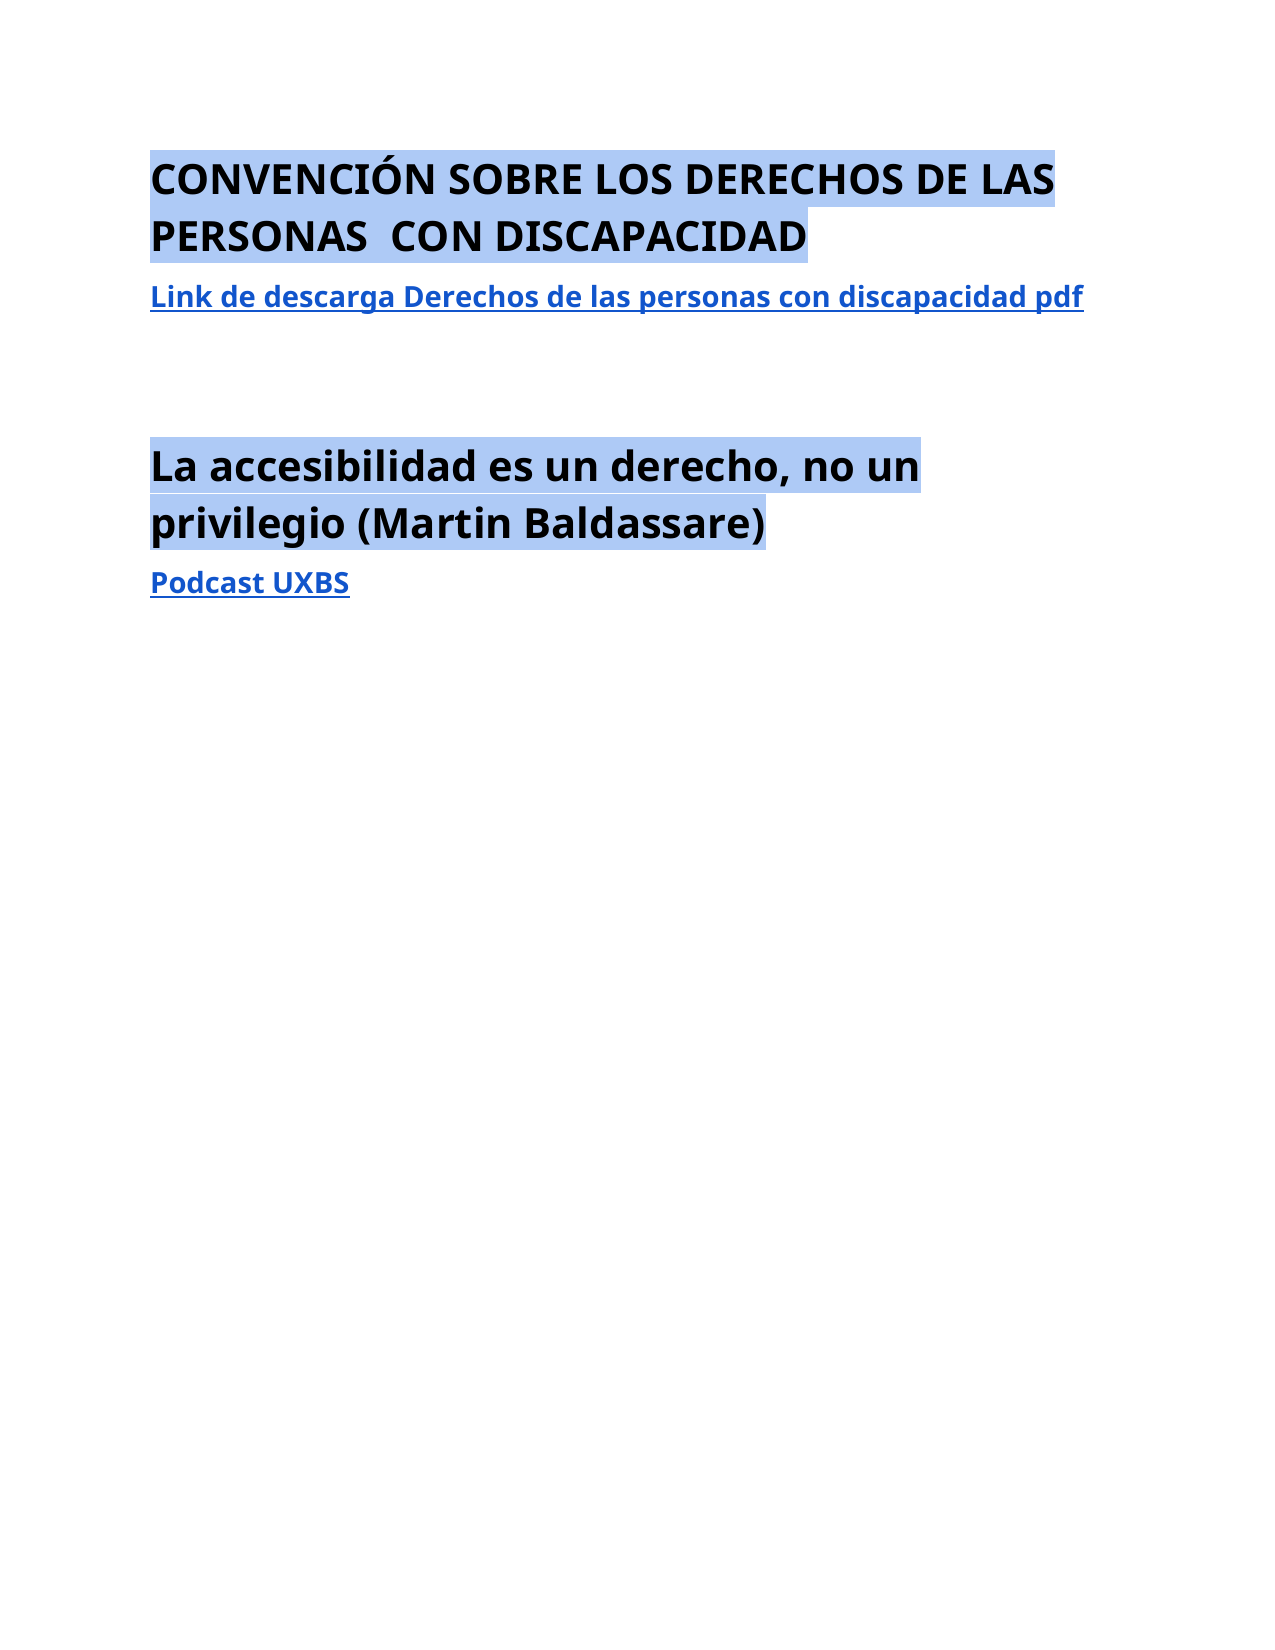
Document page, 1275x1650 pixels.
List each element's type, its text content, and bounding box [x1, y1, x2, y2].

text Podcast UXBS [150, 563, 1125, 602]
subtitle CONVENCIÓN SOBRE LOS DERECHOS DE LAS PERSONAS CON DISCAPACIDAD [808, 150, 1125, 263]
text Link de descarga Derechos de las personas con discapacidad pdf [150, 276, 1125, 316]
subtitle La accesibilidad es un derecho, no un privilegio (Martin Baldassare) [150, 437, 1125, 550]
